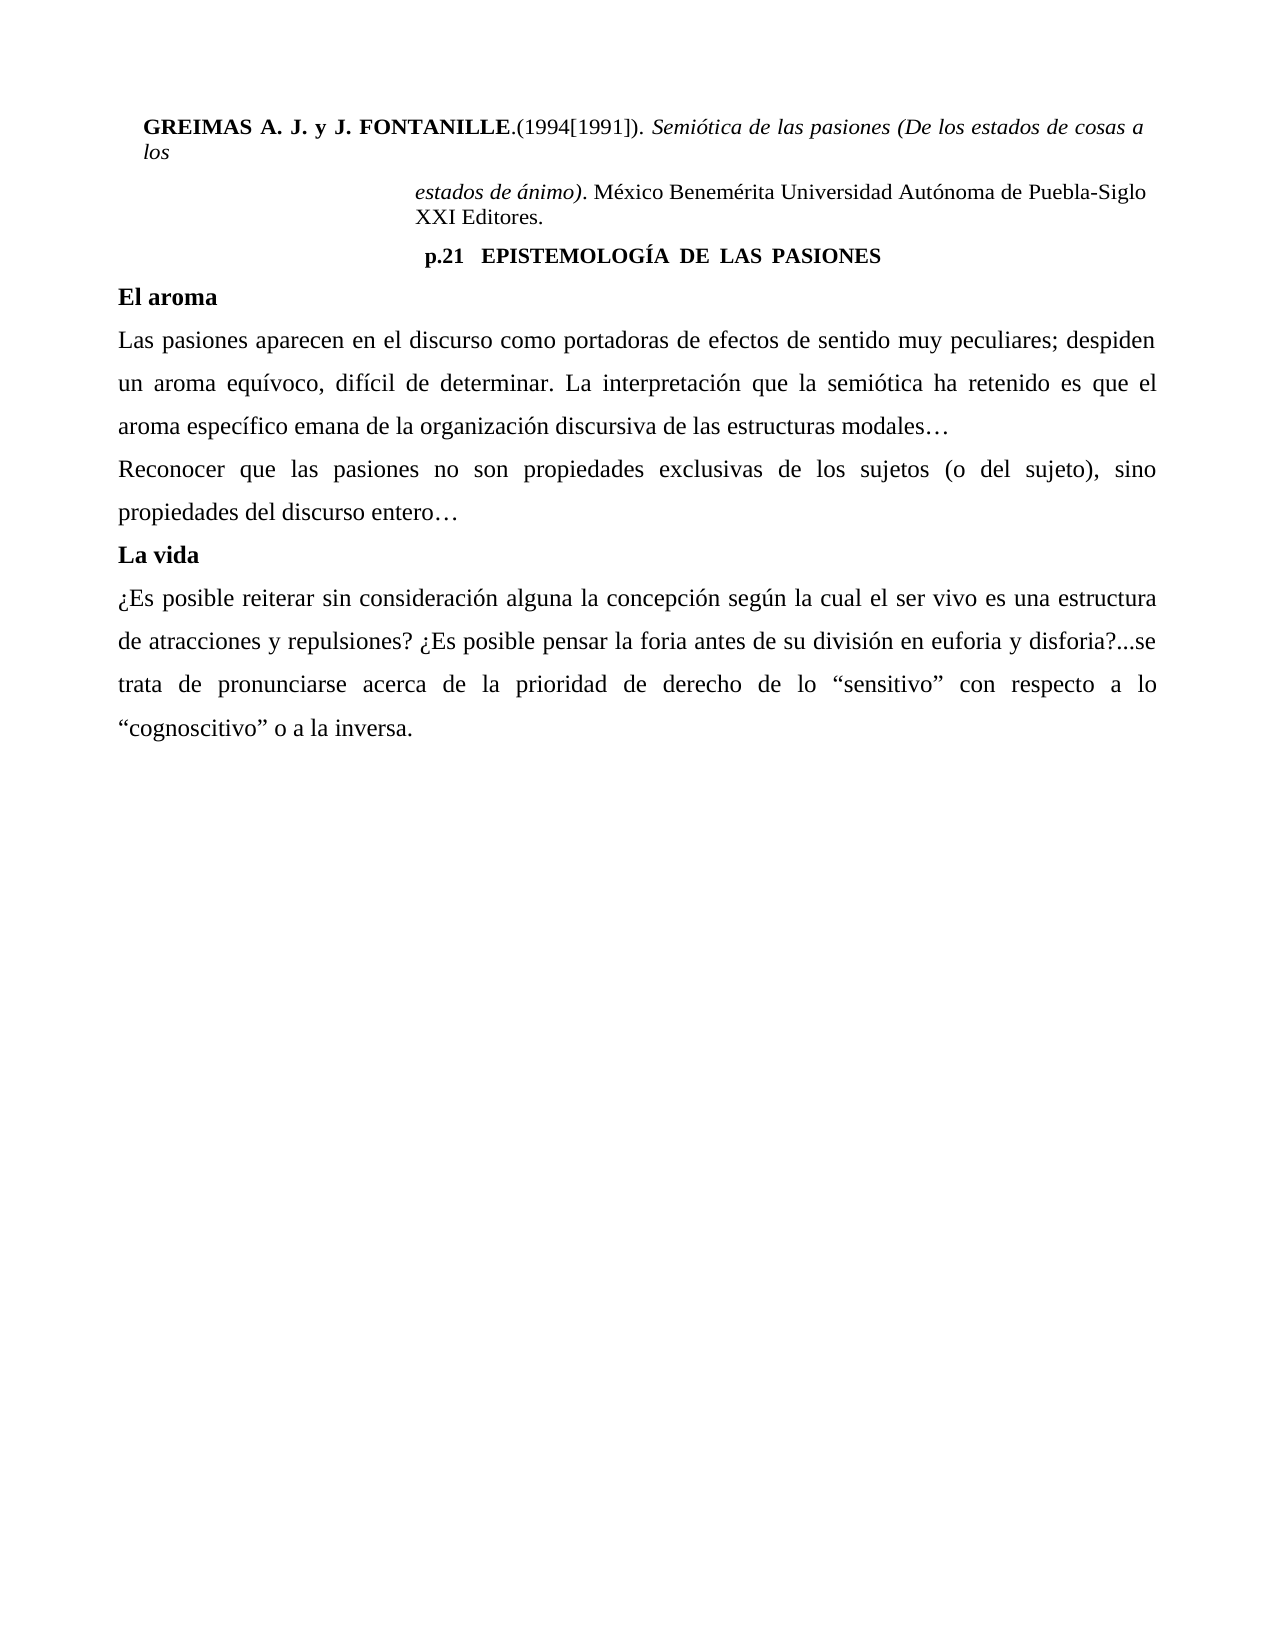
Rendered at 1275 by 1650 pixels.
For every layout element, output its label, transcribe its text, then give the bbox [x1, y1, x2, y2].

text ¿Es posible reiterar sin consideración alguna la concepción según la cual el ser vivo es una estructura de atracciones y repulsiones? ¿Es posible pensar la foria antes de su división en euforia y disforia?...se trata de pronunciarse acerca de la prioridad de derecho de lo “sensitivo” con respecto a lo “cognoscitivo” o a la inversa. [118, 583, 1157, 741]
text GREIMAS A. J. y J. FONTANILLE.(1994[1991]). Semiótica de las pasiones (De los estados de cosas a los [143, 114, 1169, 164]
text estados de ánimo). México Benemérita Universidad Autónoma de Puebla-Siglo XXI Editores. [415, 179, 1169, 229]
subtitle La vida [118, 540, 1169, 569]
text Reconocer que las pasiones no son propiedades exclusivas de los sujetos (o del sujeto), sino propiedades del discurso entero… [118, 454, 1157, 526]
text Las pasiones aparecen en el discurso como portadoras de efectos de sentido muy peculiares; despiden un aroma equívoco, difícil de determinar. La interpretación que la semiótica ha retenido es que el aroma específico emana de la organización discursiva de las estructuras modales… [118, 325, 1157, 440]
list p.21 EPISTEMOLOGÍA DE LAS PASIONES [424, 243, 1169, 269]
subtitle El aroma [118, 282, 1169, 310]
